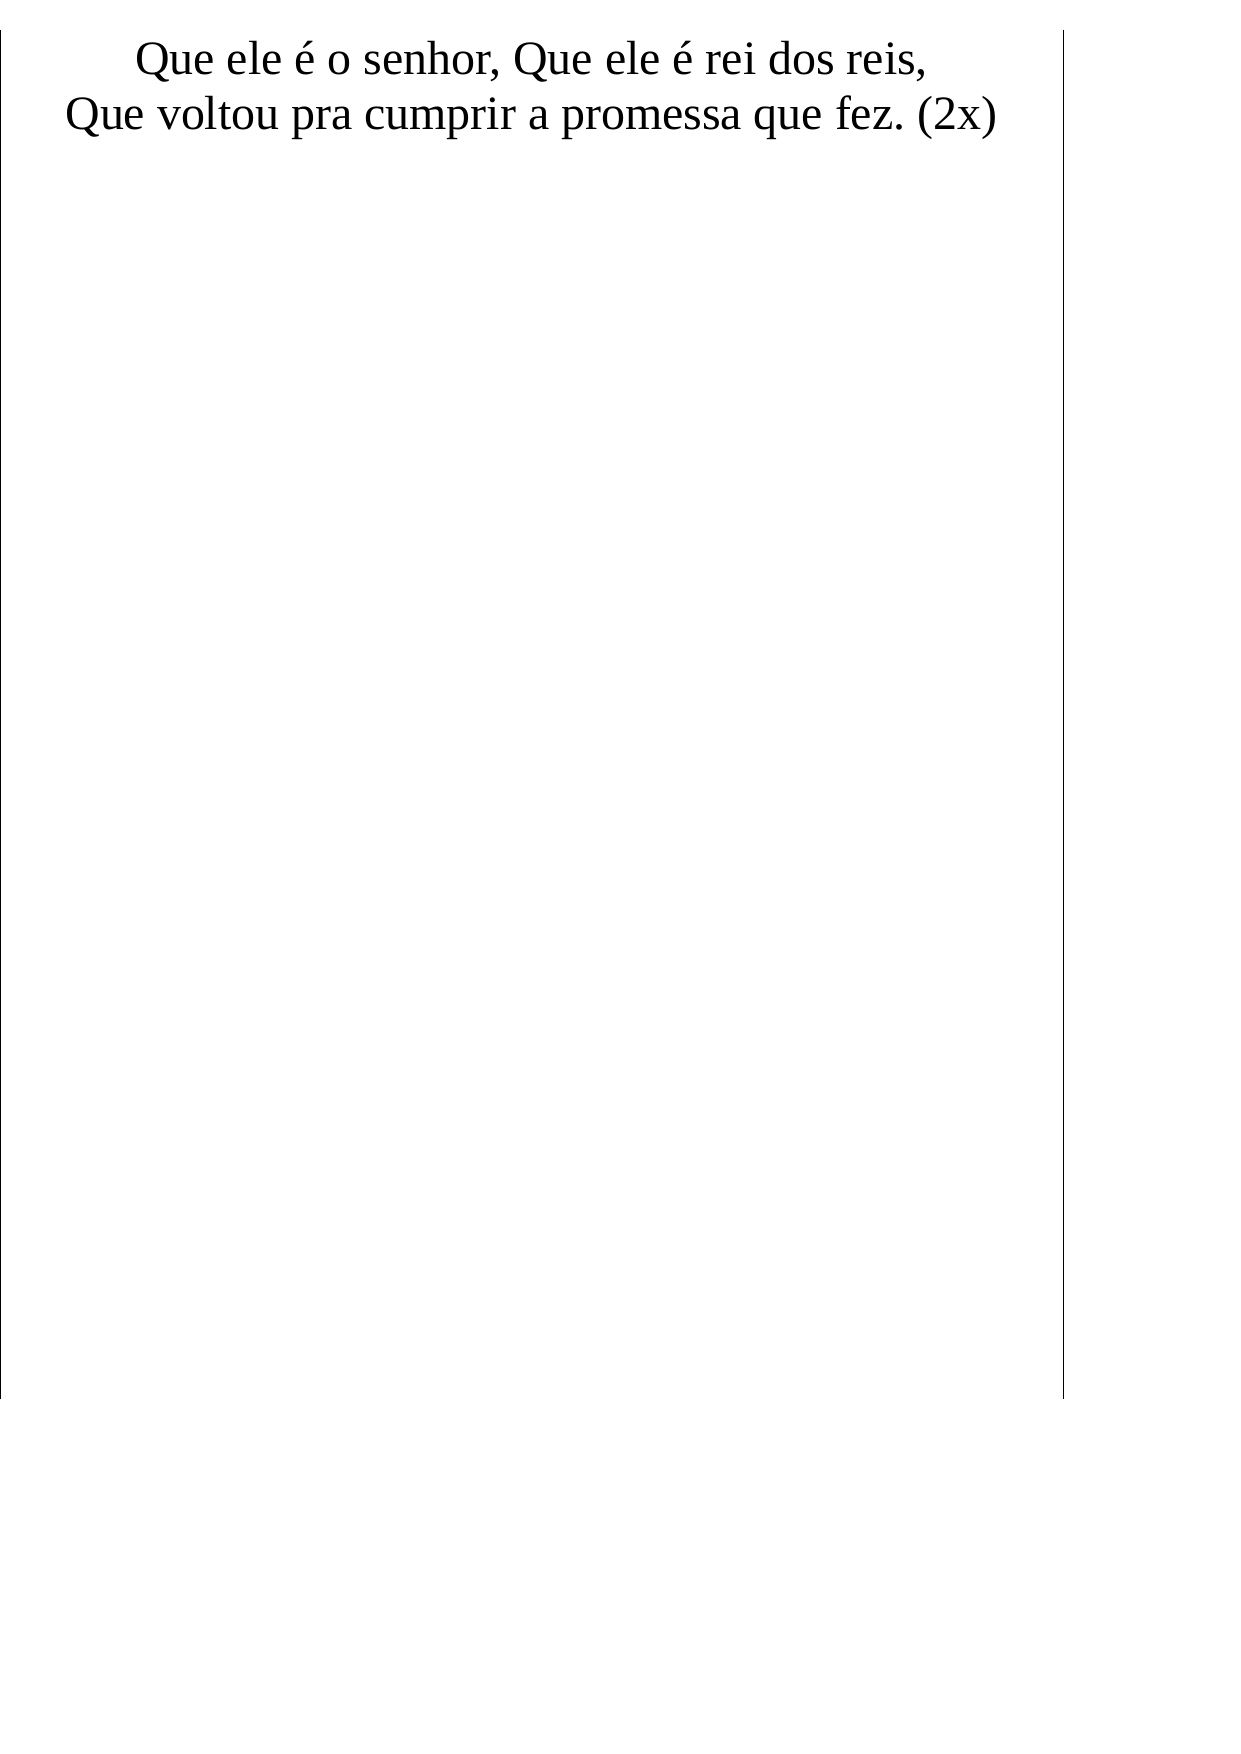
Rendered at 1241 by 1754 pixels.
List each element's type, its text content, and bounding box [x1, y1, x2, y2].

text Que voltou pra cumprir a promessa que fez. (2x) [29, 84, 1033, 140]
text Que ele é o senhor, Que ele é rei dos reis, [29, 29, 1033, 84]
